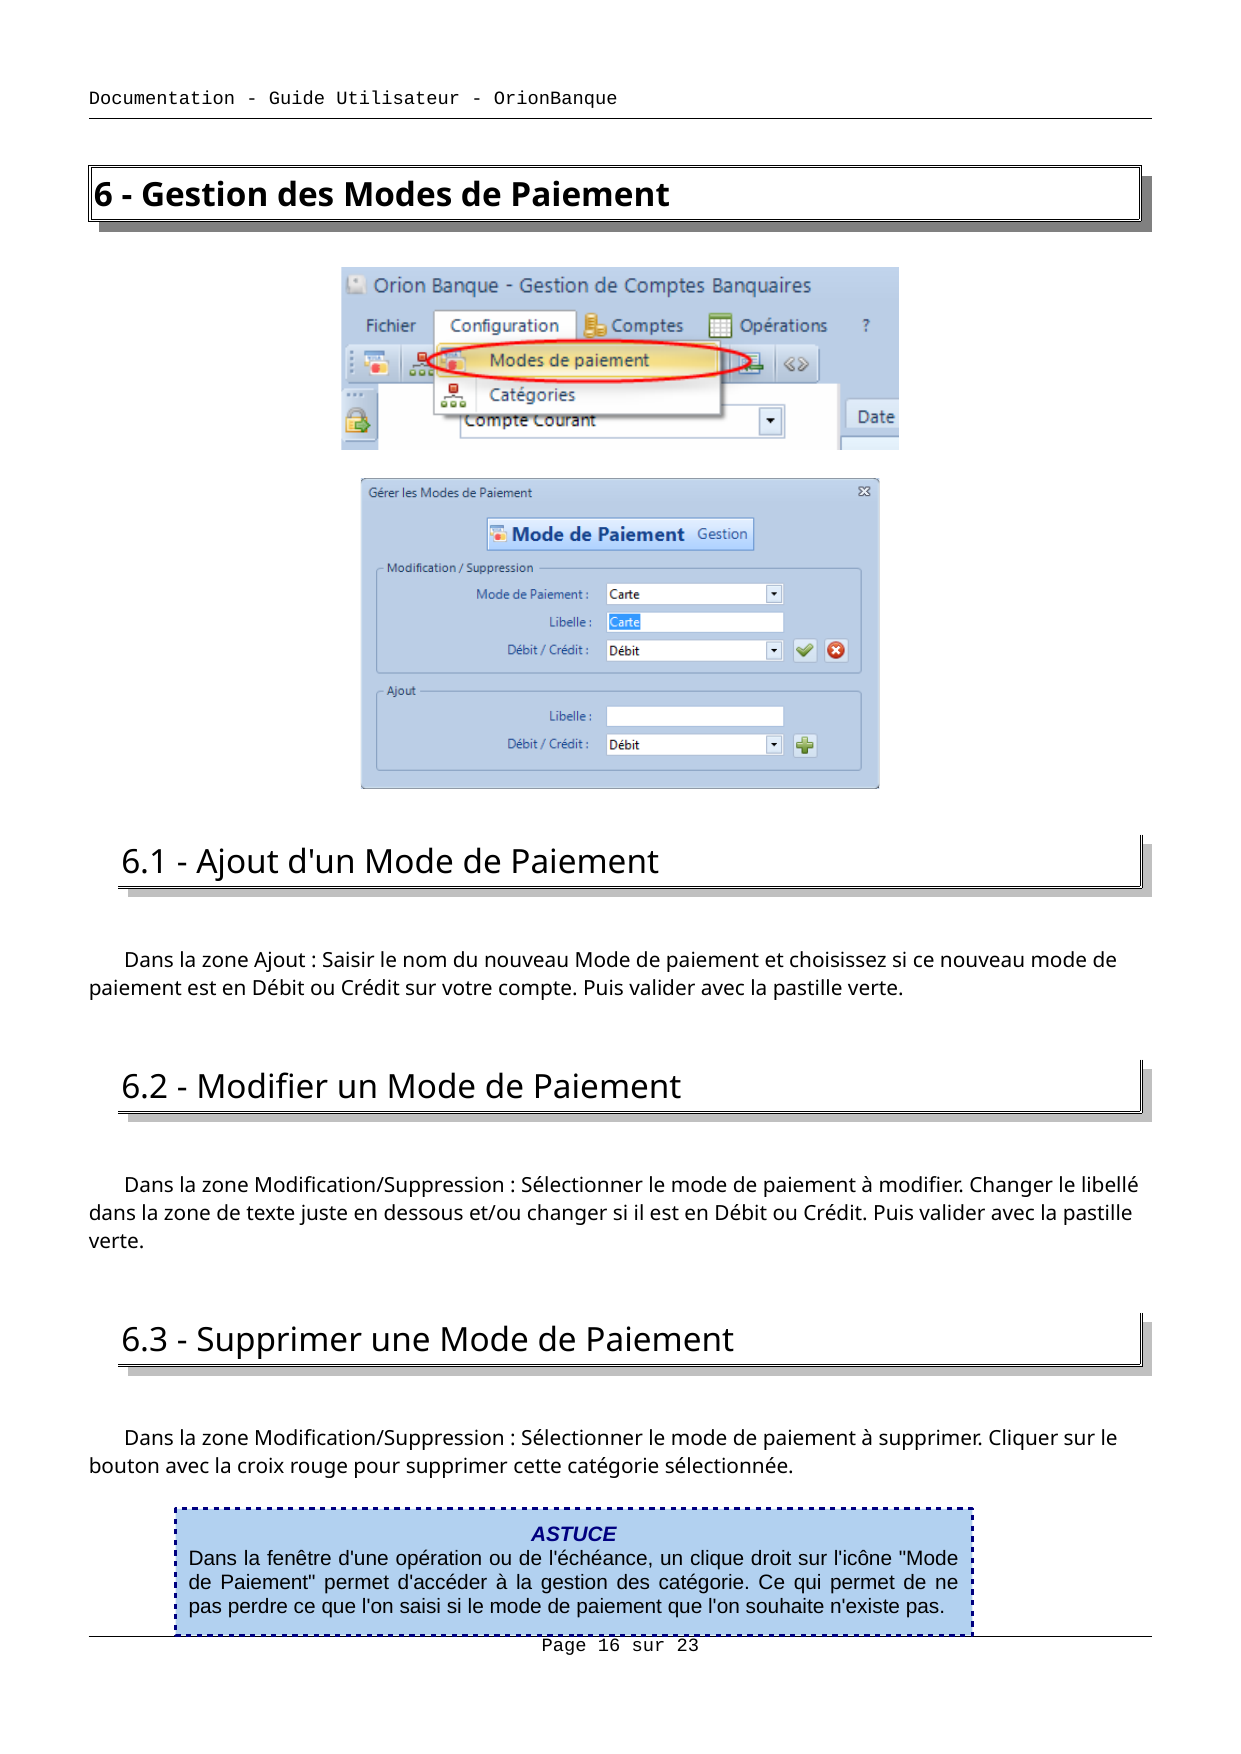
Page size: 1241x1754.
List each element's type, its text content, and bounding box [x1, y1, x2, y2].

subtitle Modifier un Mode de Paiement [118, 1059, 1142, 1113]
picture [360, 478, 880, 789]
text Dans la zone Modification/Suppression : Sélectionner le mode de paiement à supprimer. Cliquer sur le bouton avec la croix rouge pour supprimer cette catégorie sélectionnée. [88, 1423, 1152, 1480]
subtitle Gestion des Modes de Paiement [89, 166, 1141, 221]
text Dans la zone Ajout : Saisir le nom du nouveau Mode de paiement et choisissez si ce nouveau mode de paiement est en Débit ou Crédit sur votre compte. Puis valider avec la pastille verte. [88, 945, 1152, 1002]
subtitle Supprimer une Mode de Paiement [118, 1313, 1142, 1366]
text Dans la zone Modification/Suppression : Sélectionner le mode de paiement à modifier. Changer le libellé dans la zone de texte juste en dessous et/ou changer si il est en Débit ou Crédit. Puis valider avec la pastille verte. [88, 1170, 1152, 1255]
subtitle Ajout d'un Mode de Paiement [118, 834, 1142, 888]
picture [341, 267, 899, 450]
